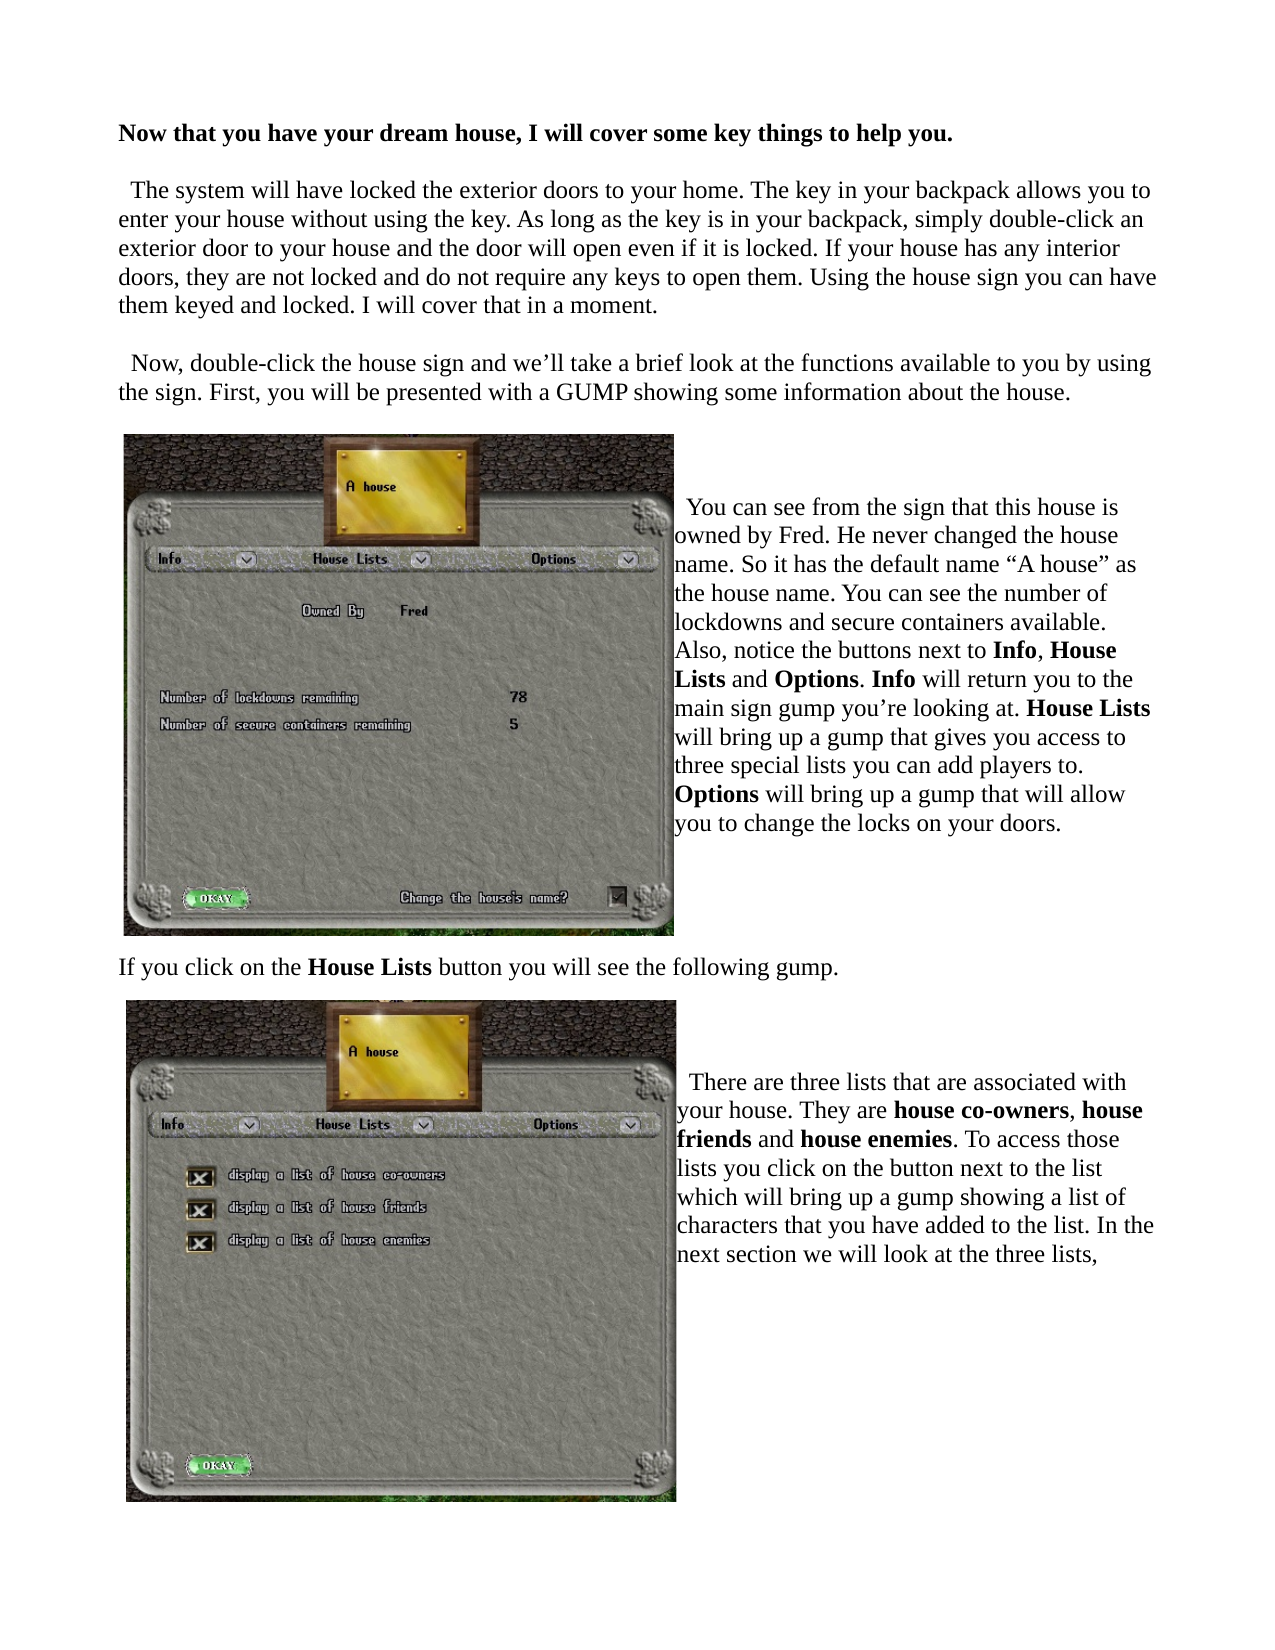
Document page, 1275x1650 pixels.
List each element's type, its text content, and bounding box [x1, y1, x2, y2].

text If you click on the House Lists button you will see the following gump. [118, 952, 1157, 981]
text There are three lists that are associated with your house. They are house co-owners, house friends and house enemies. To access those lists you click on the button next to the list which will bring up a gump showing a list of characters that you have added to the list. In the next section we will look at the three lists, [677, 1067, 1157, 1268]
text Now, double-click the house sign and we’ll take a brief look at the functions available to you by using the sign. First, you will be presented with a GUMP showing some information about the house. [118, 348, 1157, 406]
text The system will have locked the exterior doors to your home. The key in your backpack allows you to enter your house without using the key. As long as the key is in your backpack, simply double-click an exterior door to your house and the door will open even if it is locked. If your house has any interior doors, they are not locked and do not require any keys to open them. Using the house sign you can have them keyed and locked. I will cover that in a moment. [118, 176, 1157, 319]
picture [126, 1000, 677, 1502]
picture [123, 434, 674, 936]
text You can see from the sign that this house is owned by Fred. He never changed the house name. So it has the default name “A house” as the house name. You can see the number of lockdowns and secure containers available. Also, notice the buttons next to Info, House Lists and Options. Info will return you to the main sign gump you’re looking at. House Lists will bring up a gump that gives you access to three special lists you can add players to. Options will bring up a gump that will allow you to change the locks on your doors. [674, 492, 1157, 837]
text Now that you have your dream house, I will cover some key things to help you. [118, 118, 1157, 147]
